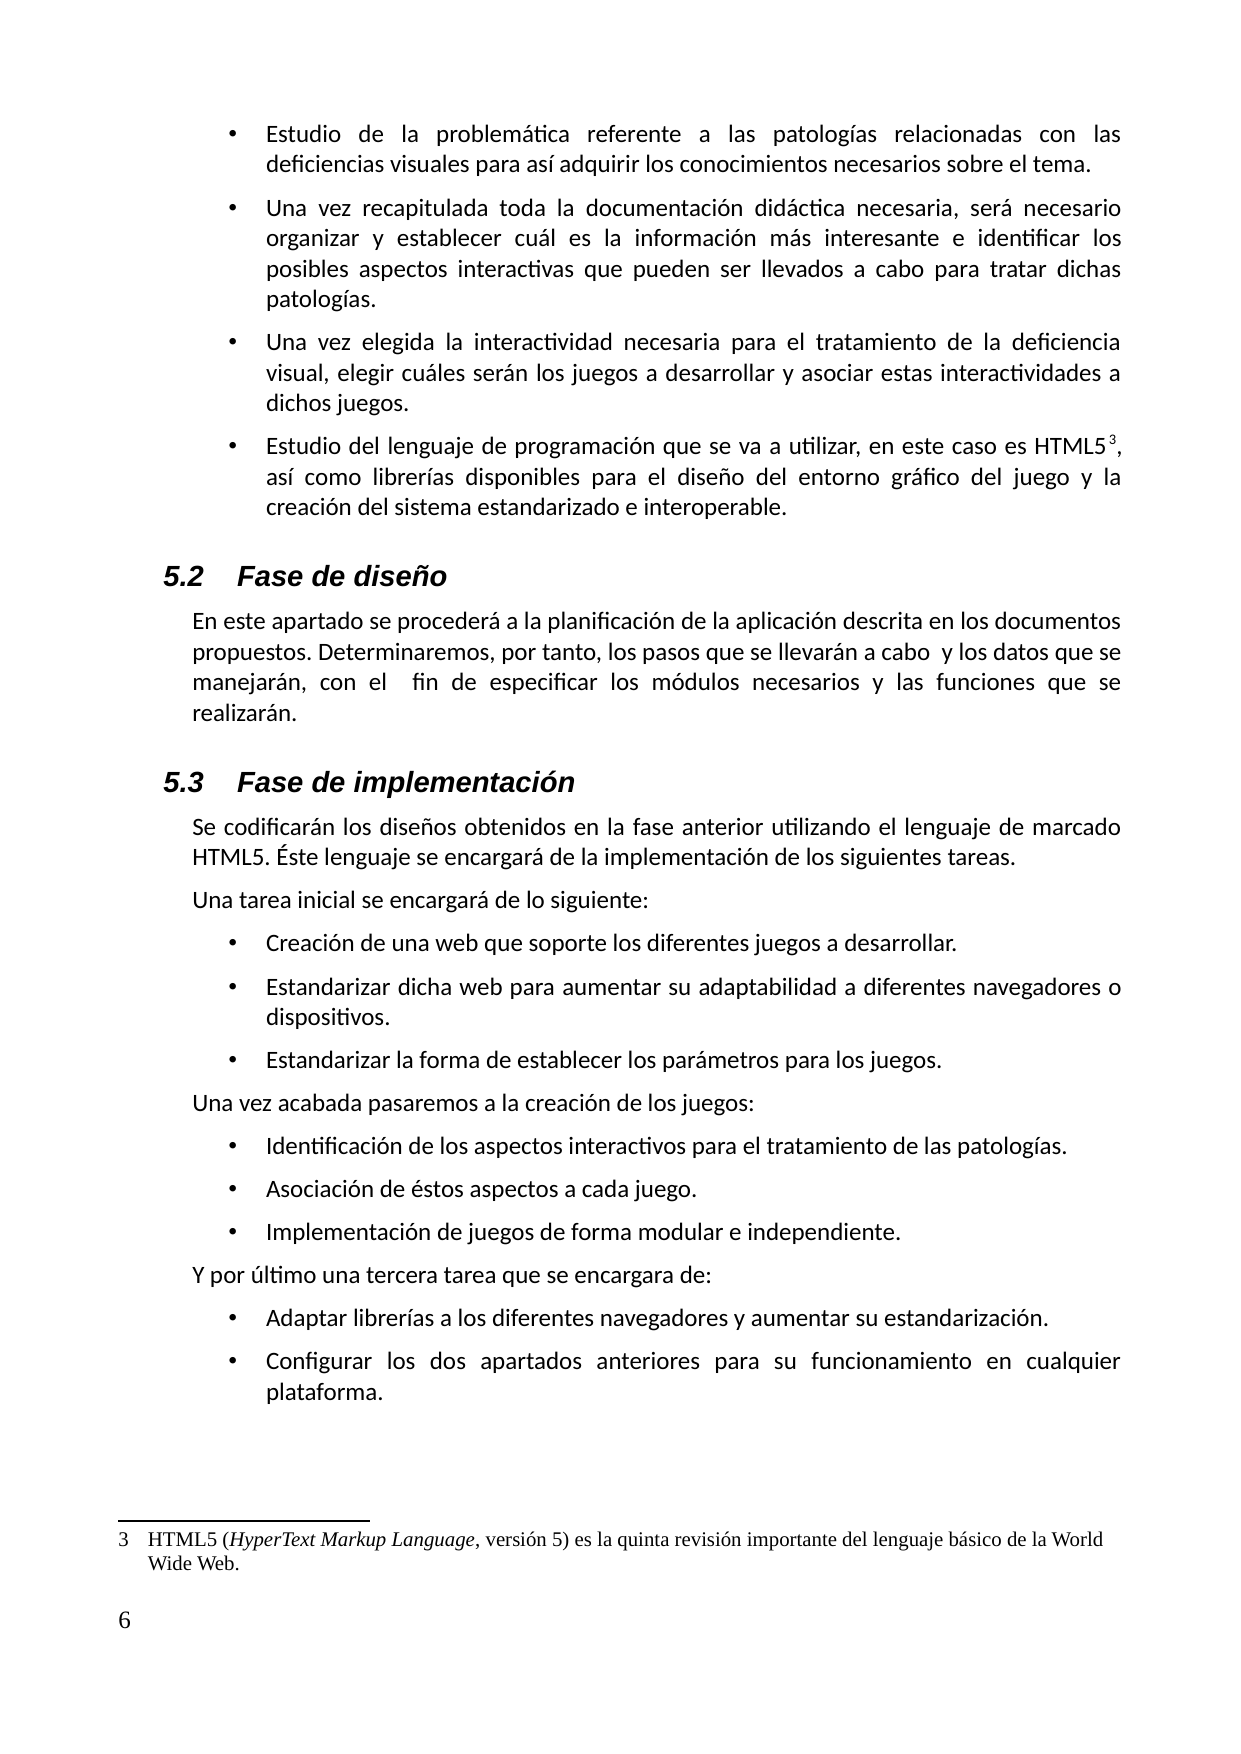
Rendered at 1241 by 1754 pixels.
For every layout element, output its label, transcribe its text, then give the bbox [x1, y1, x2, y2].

list Asociación de éstos aspectos a cada juego. [228, 1173, 1122, 1204]
list Configurar los dos apartados anteriores para su funcionamiento en cualquier plataforma. [228, 1345, 1122, 1406]
text En este apartado se procederá a la planificación de la aplicación descrita en los documentos propuestos. Determinaremos, por tanto, los pasos que se llevarán a cabo y los datos que se manejarán, con el fin de especificar los módulos necesarios y las funciones que se realizarán. [192, 605, 1122, 727]
list Estandarizar dicha web para aumentar su adaptabilidad a diferentes navegadores o dispositivos. [228, 971, 1122, 1032]
list Una vez elegida la interactividad necesaria para el tratamiento de la deficiencia visual, elegir cuáles serán los juegos a desarrollar y asociar estas interactividades a dichos juegos. [228, 326, 1122, 418]
list Creación de una web que soporte los diferentes juegos a desarrollar. [228, 928, 1122, 958]
list Estudio del lenguaje de programación que se va a utilizar, en este caso es HTML5, así como librerías disponibles para el diseño del entorno gráfico del juego y la creación del sistema estandarizado e interoperable. [228, 430, 1122, 522]
list HTML5 (HyperText Markup Language, versión 5) es la quinta revisión importante del lenguaje básico de la World Wide Web. [118, 1527, 1122, 1575]
text Se codificarán los diseños obtenidos en la fase anterior utilizando el lenguaje de marcado HTML5. Éste lenguaje se encargará de la implementación de los siguientes tareas. [192, 811, 1122, 872]
subtitle Fase de diseño [163, 559, 1122, 593]
list Estudio de la problemática referente a las patologías relacionadas con las deficiencias visuales para así adquirir los conocimientos necesarios sobre el tema. [228, 118, 1122, 179]
list Identificación de los aspectos interactivos para el tratamiento de las patologías. [228, 1130, 1122, 1161]
list Una vez recapitulada toda la documentación didáctica necesaria, será necesario organizar y establecer cuál es la información más interesante e identificar los posibles aspectos interactivas que pueden ser llevados a cabo para tratar dichas patologías. [228, 192, 1122, 314]
text Y por último una tercera tarea que se encargara de: [192, 1259, 1122, 1290]
list Implementación de juegos de forma modular e independiente. [228, 1216, 1122, 1247]
text Una tarea inicial se encargará de lo siguiente: [192, 884, 1122, 915]
text Una vez acabada pasaremos a la creación de los juegos: [192, 1087, 1122, 1118]
list Adaptar librerías a los diferentes navegadores y aumentar su estandarización. [228, 1302, 1122, 1333]
subtitle Fase de implementación [163, 765, 1122, 798]
list Estandarizar la forma de establecer los parámetros para los juegos. [228, 1044, 1122, 1075]
